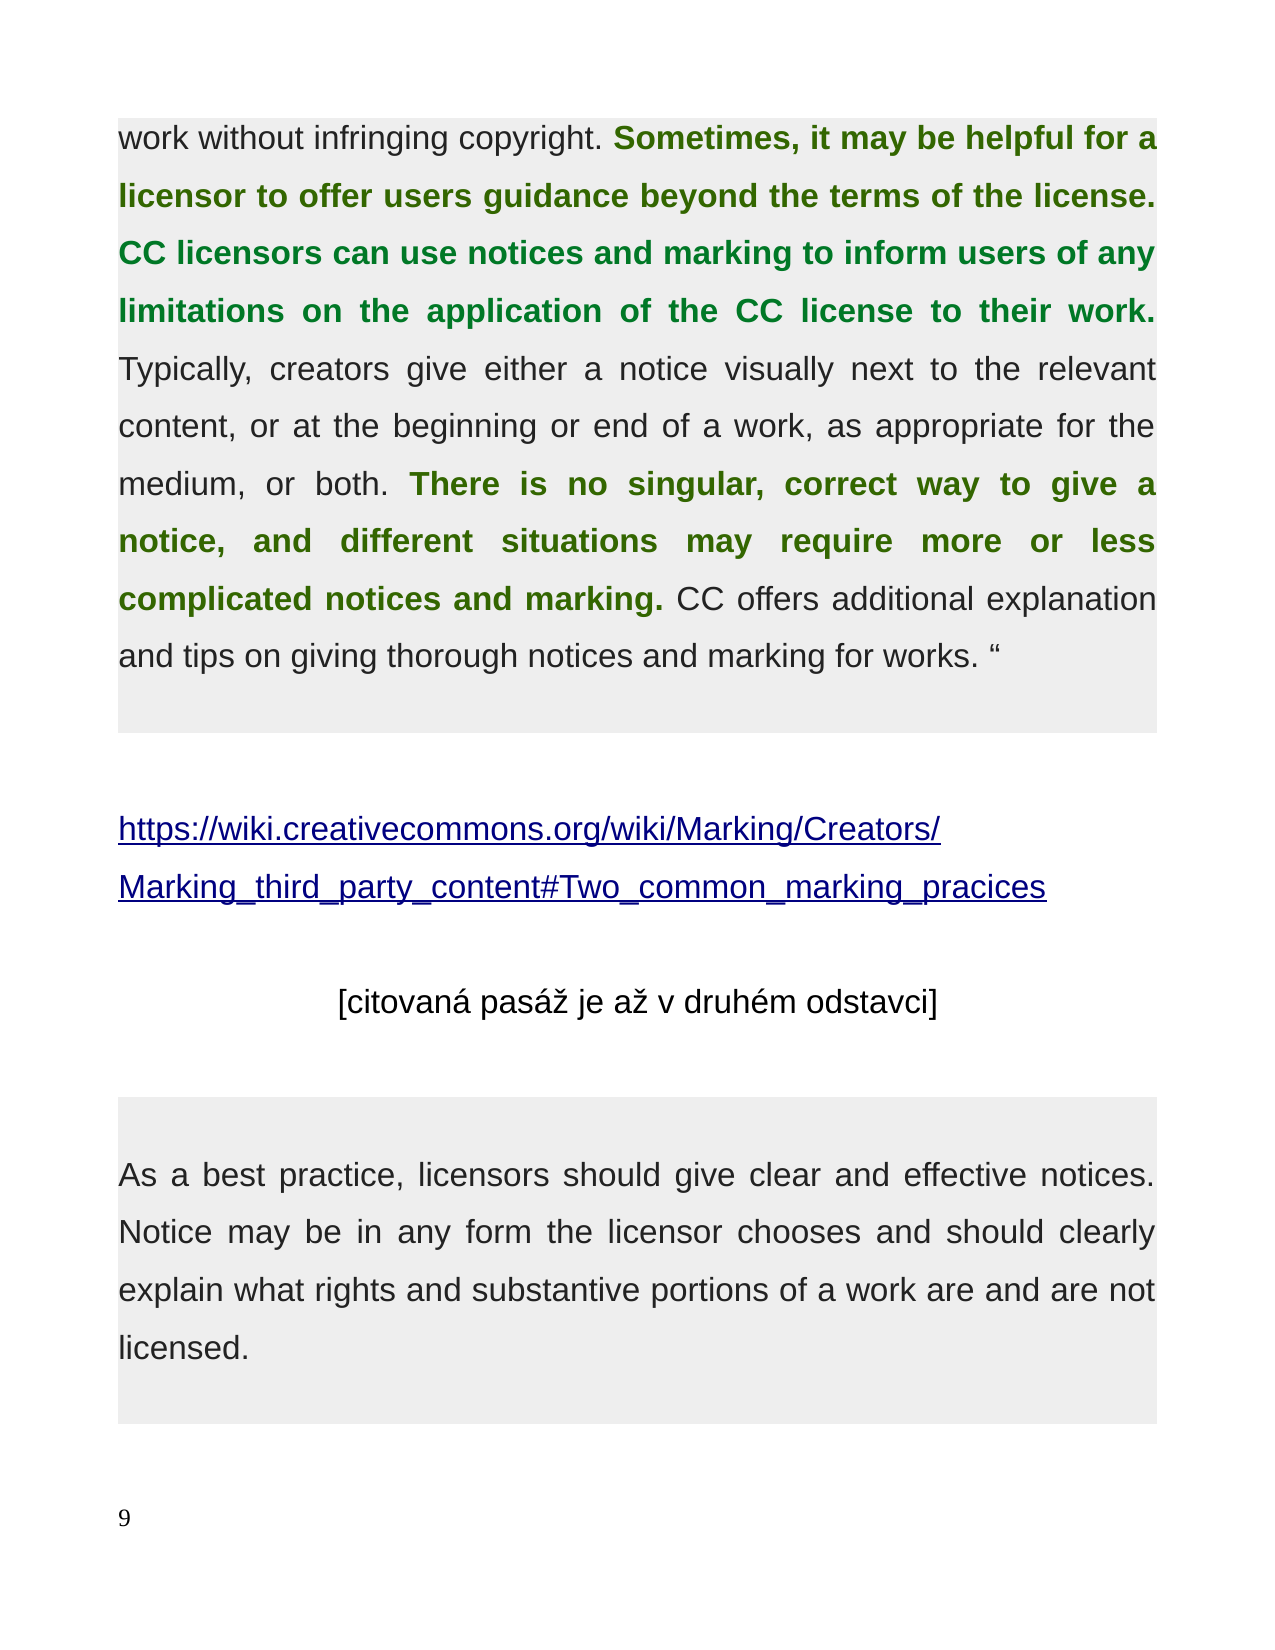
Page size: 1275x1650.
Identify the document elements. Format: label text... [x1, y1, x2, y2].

text [citovaná pasáž je až v druhém odstavci] [118, 982, 1157, 1021]
text As a best practice, licensors should give clear and effective notices. Notice may be in any form the licensor chooses and should clearly explain what rights and substantive portions of a work are and are not licensed. [118, 1155, 1157, 1366]
text work without infringing copyright. Sometimes, it may be helpful for a licensor to offer users guidance beyond the terms of the license. CC licensors can use notices and marking to inform users of any limitations on the application of the CC license to their work. Typically, creators give either a notice visually next to the relevant content, or at the beginning or end of a work, as appropriate for the medium, or both. There is no singular, correct way to give a notice, and different situations may require more or less complicated notices and marking. CC offers additional explanation and tips on giving thorough notices and marking for works. “ [118, 118, 1157, 675]
text https://wiki.creativecommons.org/wiki/Marking/Creators/Marking_third_party_content#Two_common_marking_pracices [118, 809, 1157, 905]
